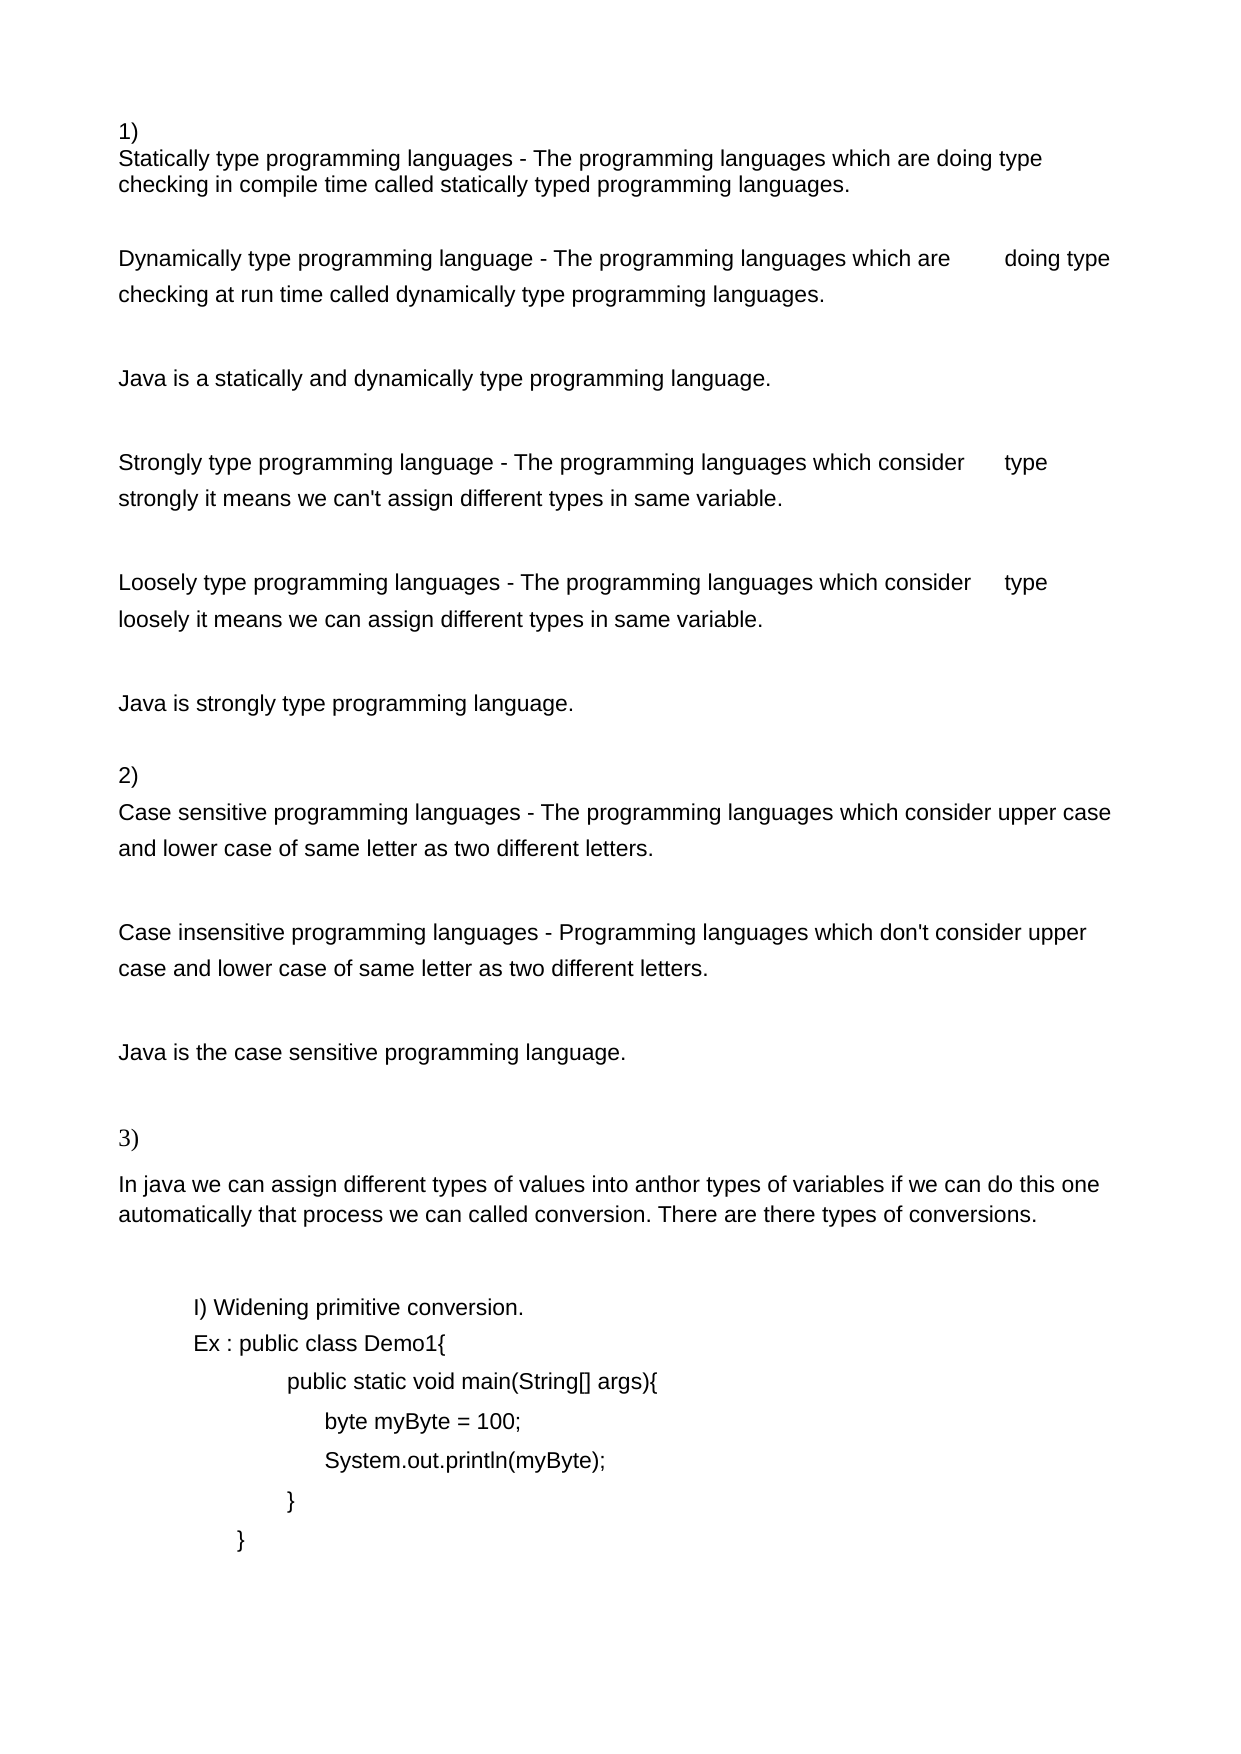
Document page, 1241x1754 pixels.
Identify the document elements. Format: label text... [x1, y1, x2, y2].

text System.out.println(myByte); [193, 1445, 1122, 1474]
text Case insensitive programming languages - Programming languages which don't consider upper case and lower case of same letter as two different letters. [118, 919, 1122, 982]
text } [193, 1524, 1122, 1553]
text In java we can assign different types of values into anthor types of variables if we can do this one automatically that process we can called conversion. There are there types of conversions. [118, 1171, 1122, 1227]
text 2) [118, 762, 1122, 789]
text byte myByte = 100; [193, 1406, 1122, 1434]
text public static void main(String[] args){ [193, 1366, 1122, 1395]
text Statically type programming languages - The programming languages which are doing type checking in compile time called statically typed programming languages. [118, 144, 1122, 197]
text Java is strongly type programming language. [118, 690, 1122, 716]
text Case sensitive programming languages - The programming languages which consider upper case and lower case of same letter as two different letters. [118, 799, 1122, 861]
text Loosely type programming languages - The programming languages which consider type loosely it means we can assign different types in same variable. [118, 569, 1122, 632]
text } [193, 1485, 1122, 1514]
text Dynamically type programming language - The programming languages which are doing type checking at run time called dynamically type programming languages. [118, 245, 1122, 307]
text I) Widening primitive conversion. [193, 1293, 1122, 1320]
text Java is a statically and dynamically type programming language. [118, 365, 1122, 391]
text Ex : public class Demo1{ [193, 1330, 1122, 1356]
text Strongly type programming language - The programming languages which consider type strongly it means we can't assign different types in same variable. [118, 449, 1122, 512]
text 1) [118, 118, 1122, 144]
text Java is the case sensitive programming language. [118, 1039, 1122, 1066]
text 3) [118, 1123, 1122, 1152]
